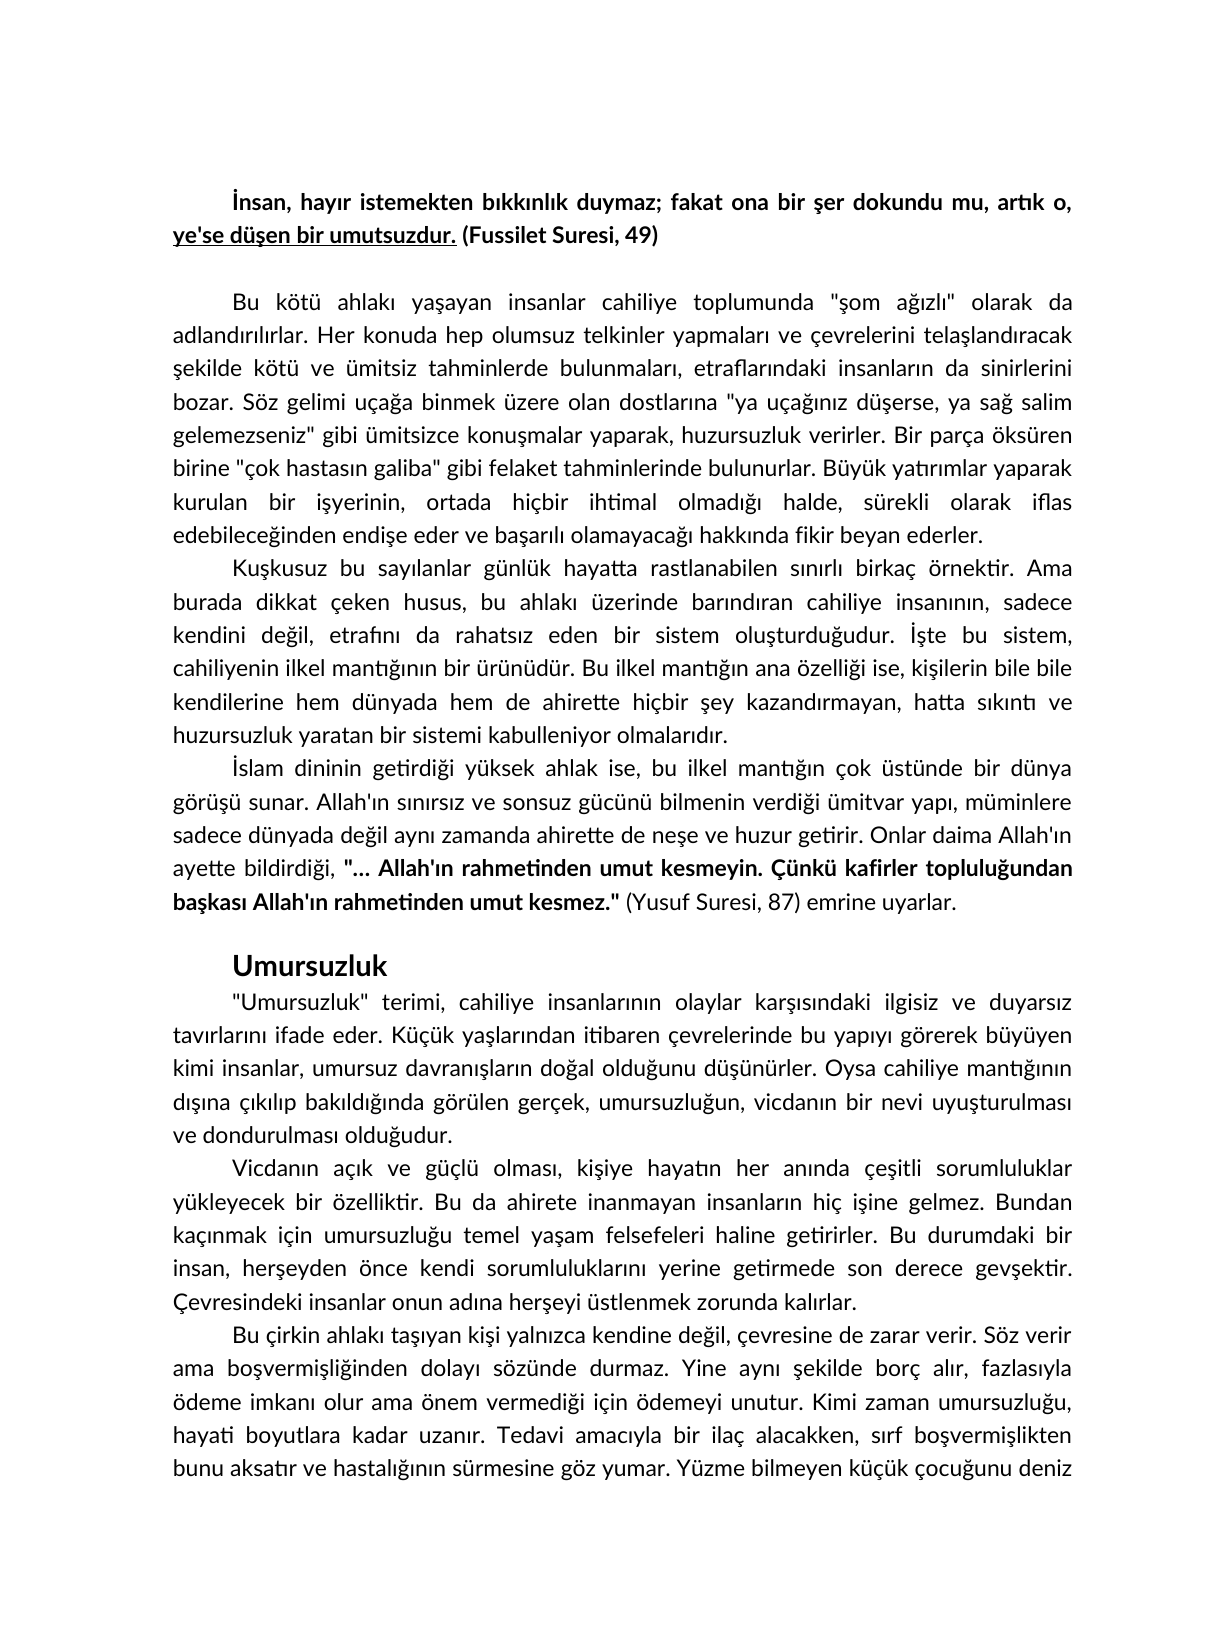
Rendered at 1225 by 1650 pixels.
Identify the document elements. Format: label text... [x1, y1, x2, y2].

text Vicdanın açık ve güçlü olması, kişiye hayatın her anında çeşitli sorumluluklar yükleyecek bir özelliktir. Bu da ahirete inanmayan insanların hiç işine gelmez. Bundan kaçınmak için umursuzluğu temel yaşam felsefeleri haline getirirler. Bu durumdaki bir insan, herşeyden önce kendi sorumluluklarını yerine getirmede son derece gevşektir. Çevresindeki insanlar onun adına herşeyi üstlenmek zorunda kalırlar. [173, 1150, 1073, 1317]
text Bu çirkin ahlakı taşıyan kişi yalnızca kendine değil, çevresine de zarar verir. Söz verir ama boşvermişliğinden dolayı sözünde durmaz. Yine aynı şekilde borç alır, fazlasıyla ödeme imkanı olur ama önem vermediği için ödemeyi unutur. Kimi zaman umursuzluğu, hayati boyutlara kadar uzanır. Tedavi amacıyla bir ilaç alacakken, sırf boşvermişlikten bunu aksatır ve hastalığının sürmesine göz yumar. Yüzme bilmeyen küçük çocuğunu deniz [173, 1317, 1073, 1483]
text İslam dininin getirdiği yüksek ahlak ise, bu ilkel mantığın çok üstünde bir dünya görüşü sunar. Allah'ın sınırsız ve sonsuz gücünü bilmenin verdiği ümitvar yapı, müminlere sadece dünyada değil aynı zamanda ahirette de neşe ve huzur getirir. Onlar daima Allah'ın ayette bildirdiği, "… Allah'ın rahmetinden umut kesmeyin. Çünkü kafirler topluluğundan başkası Allah'ın rahmetinden umut kesmez." (Yusuf Suresi, 87) emrine uyarlar. [173, 750, 1073, 917]
text Bu kötü ahlakı yaşayan insanlar cahiliye toplumunda "şom ağızlı" olarak da adlandırılırlar. Her konuda hep olumsuz telkinler yapmaları ve çevrelerini telaşlandıracak şekilde kötü ve ümitsiz tahminlerde bulunmaları, etraflarındaki insanların da sinirlerini bozar. Söz gelimi uçağa binmek üzere olan dostlarına "ya uçağınız düşerse, ya sağ salim gelemezseniz" gibi ümitsizce konuşmalar yaparak, huzursuzluk verirler. Bir parça öksüren birine "çok hastasın galiba" gibi felaket tahminlerinde bulunurlar. Büyük yatırımlar yaparak kurulan bir işyerinin, ortada hiçbir ihtimal olmadığı halde, sürekli olarak iflas edebileceğinden endişe eder ve başarılı olamayacağı hakkında fikir beyan ederler. [173, 283, 1073, 550]
subtitle Umursuzluk [173, 950, 1073, 983]
text İnsan, hayır istemekten bıkkınlık duymaz; fakat ona bir şer dokundu mu, artık o, ye'se düşen bir umutsuzdur. (Fussilet Suresi, 49) [173, 183, 1073, 250]
text "Umursuzluk" terimi, cahiliye insanlarının olaylar karşısındaki ilgisiz ve duyarsız tavırlarını ifade eder. Küçük yaşlarından itibaren çevrelerinde bu yapıyı görerek büyüyen kimi insanlar, umursuz davranışların doğal olduğunu düşünürler. Oysa cahiliye mantığının dışına çıkılıp bakıldığında görülen gerçek, umursuzluğun, vicdanın bir nevi uyuşturulması ve dondurulması olduğudur. [173, 983, 1073, 1150]
text Kuşkusuz bu sayılanlar günlük hayatta rastlanabilen sınırlı birkaç örnektir. Ama burada dikkat çeken husus, bu ahlakı üzerinde barındıran cahiliye insanının, sadece kendini değil, etrafını da rahatsız eden bir sistem oluşturduğudur. İşte bu sistem, cahiliyenin ilkel mantığının bir ürünüdür. Bu ilkel mantığın ana özelliği ise, kişilerin bile bile kendilerine hem dünyada hem de ahirette hiçbir şey kazandırmayan, hatta sıkıntı ve huzursuzluk yaratan bir sistemi kabulleniyor olmalarıdır. [173, 550, 1073, 750]
